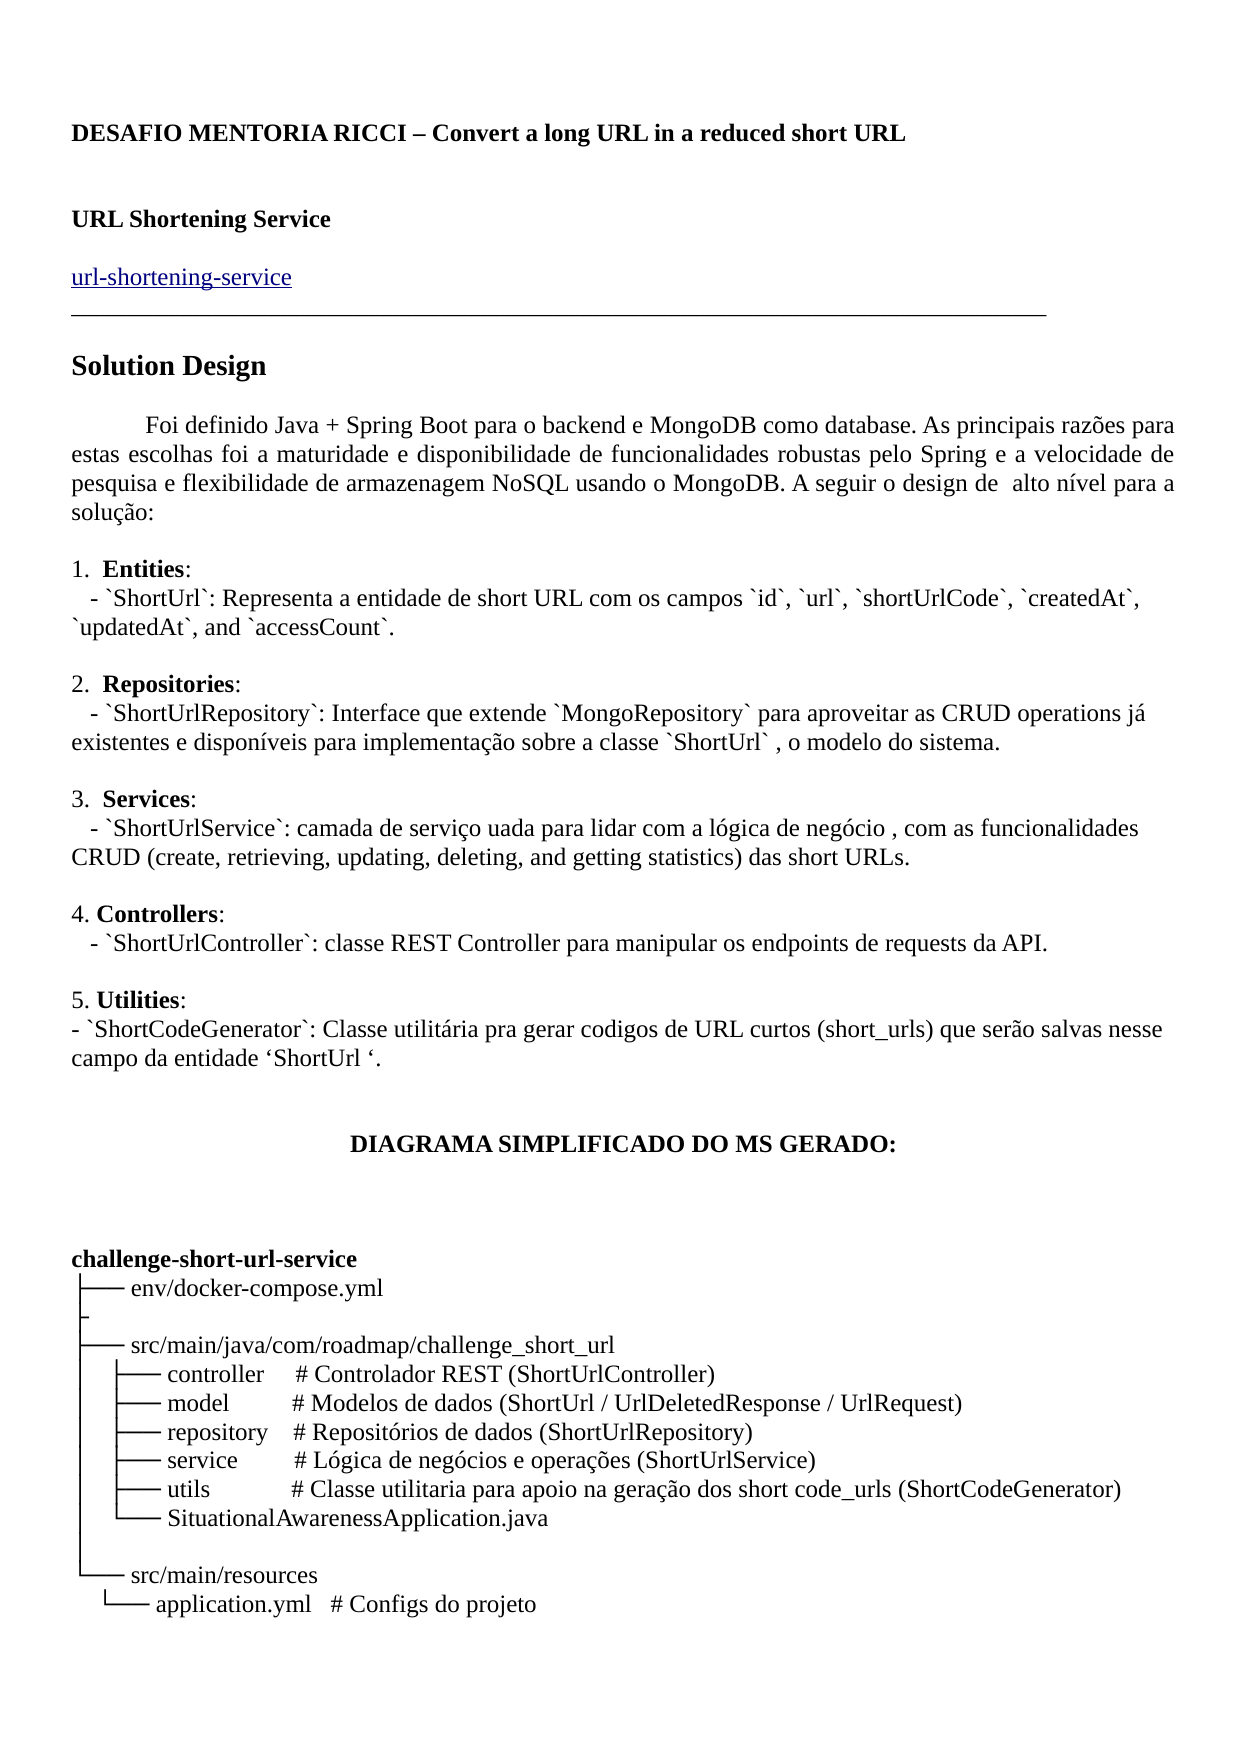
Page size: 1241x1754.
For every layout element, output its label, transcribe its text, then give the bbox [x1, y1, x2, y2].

text DESAFIO MENTORIA RICCI – Convert a long URL in a reduced short URL [71, 118, 1176, 147]
text challenge-short-url-service [71, 1244, 1176, 1273]
text │ ├── service # Lógica de negócios e operações (ShortUrlService) [117, 1445, 1176, 1474]
text ├ [71, 1302, 79, 1330]
text │ └── SituationalAwarenessApplication.java [81, 1503, 1176, 1532]
text 2. Repositories: [71, 669, 1176, 698]
text │ ├── utils # Classe utilitaria para apoio na geração dos short code_urls (ShortCodeGenerator) [117, 1474, 1176, 1503]
text 3. Services: [71, 784, 1176, 813]
text │ ├── repository # Repositórios de dados (ShortUrlRepository) [117, 1417, 1176, 1445]
text - `ShortUrlController`: classe REST Controller para manipular os endpoints de requests da API. [71, 928, 1176, 957]
text 5. Utilities: [71, 985, 1176, 1014]
text URL Shortening Service [71, 204, 1176, 233]
text - `ShortCodeGenerator`: Classe utilitária pra gerar codigos de URL curtos (short_urls) que serão salvas nesse campo da entidade ‘ShortUrl ‘. [71, 1014, 1176, 1072]
text Foi definido Java + Spring Boot para o backend e MongoDB como database. As principais razões para estas escolhas foi a maturidade e disponibilidade de funcionalidades robustas pelo Spring e a velocidade de pesquisa e flexibilidade de armazenagem NoSQL usando o MongoDB. A seguir o design de alto nível para a solução: [71, 410, 1176, 525]
text └── application.yml # Configs do projeto [71, 1589, 1176, 1618]
text │ ├── controller # Controlador REST (ShortUrlController) [117, 1359, 1176, 1388]
text ______________________________________________________________________________ [71, 291, 1176, 319]
text ├ [81, 1302, 1176, 1330]
text └── src/main/resources [71, 1560, 1176, 1589]
text url-shortening-service [71, 262, 1176, 291]
text 1. Entities: [71, 554, 1176, 583]
text - `ShortUrl`: Representa a entidade de short URL com os campos `id`, `url`, `shortUrlCode`, `createdAt`, `updatedAt`, and `accessCount`. [71, 583, 1176, 640]
text - `ShortUrlRepository`: Interface que extende `MongoRepository` para aproveitar as CRUD operations já existentes e disponíveis para implementação sobre a classe `ShortUrl` , o modelo do sistema. [71, 698, 1176, 755]
text 4. Controllers: [71, 899, 1176, 928]
text ├── src/main/java/com/roadmap/challenge_short_url [81, 1330, 1176, 1359]
text ├── env/docker-compose.yml [81, 1273, 1176, 1302]
text Solution Design [71, 348, 1176, 382]
text - `ShortUrlService`: camada de serviço uada para lidar com a lógica de negócio , com as funcionalidades CRUD (create, retrieving, updating, deleting, and getting statistics) das short URLs. [71, 813, 1176, 870]
text │ ├── model # Modelos de dados (ShortUrl / UrlDeletedResponse / UrlRequest) [117, 1388, 1176, 1417]
text │ [71, 1532, 79, 1560]
text DIAGRAMA SIMPLIFICADO DO MS GERADO: [71, 1129, 1176, 1158]
text │ [81, 1532, 1176, 1560]
